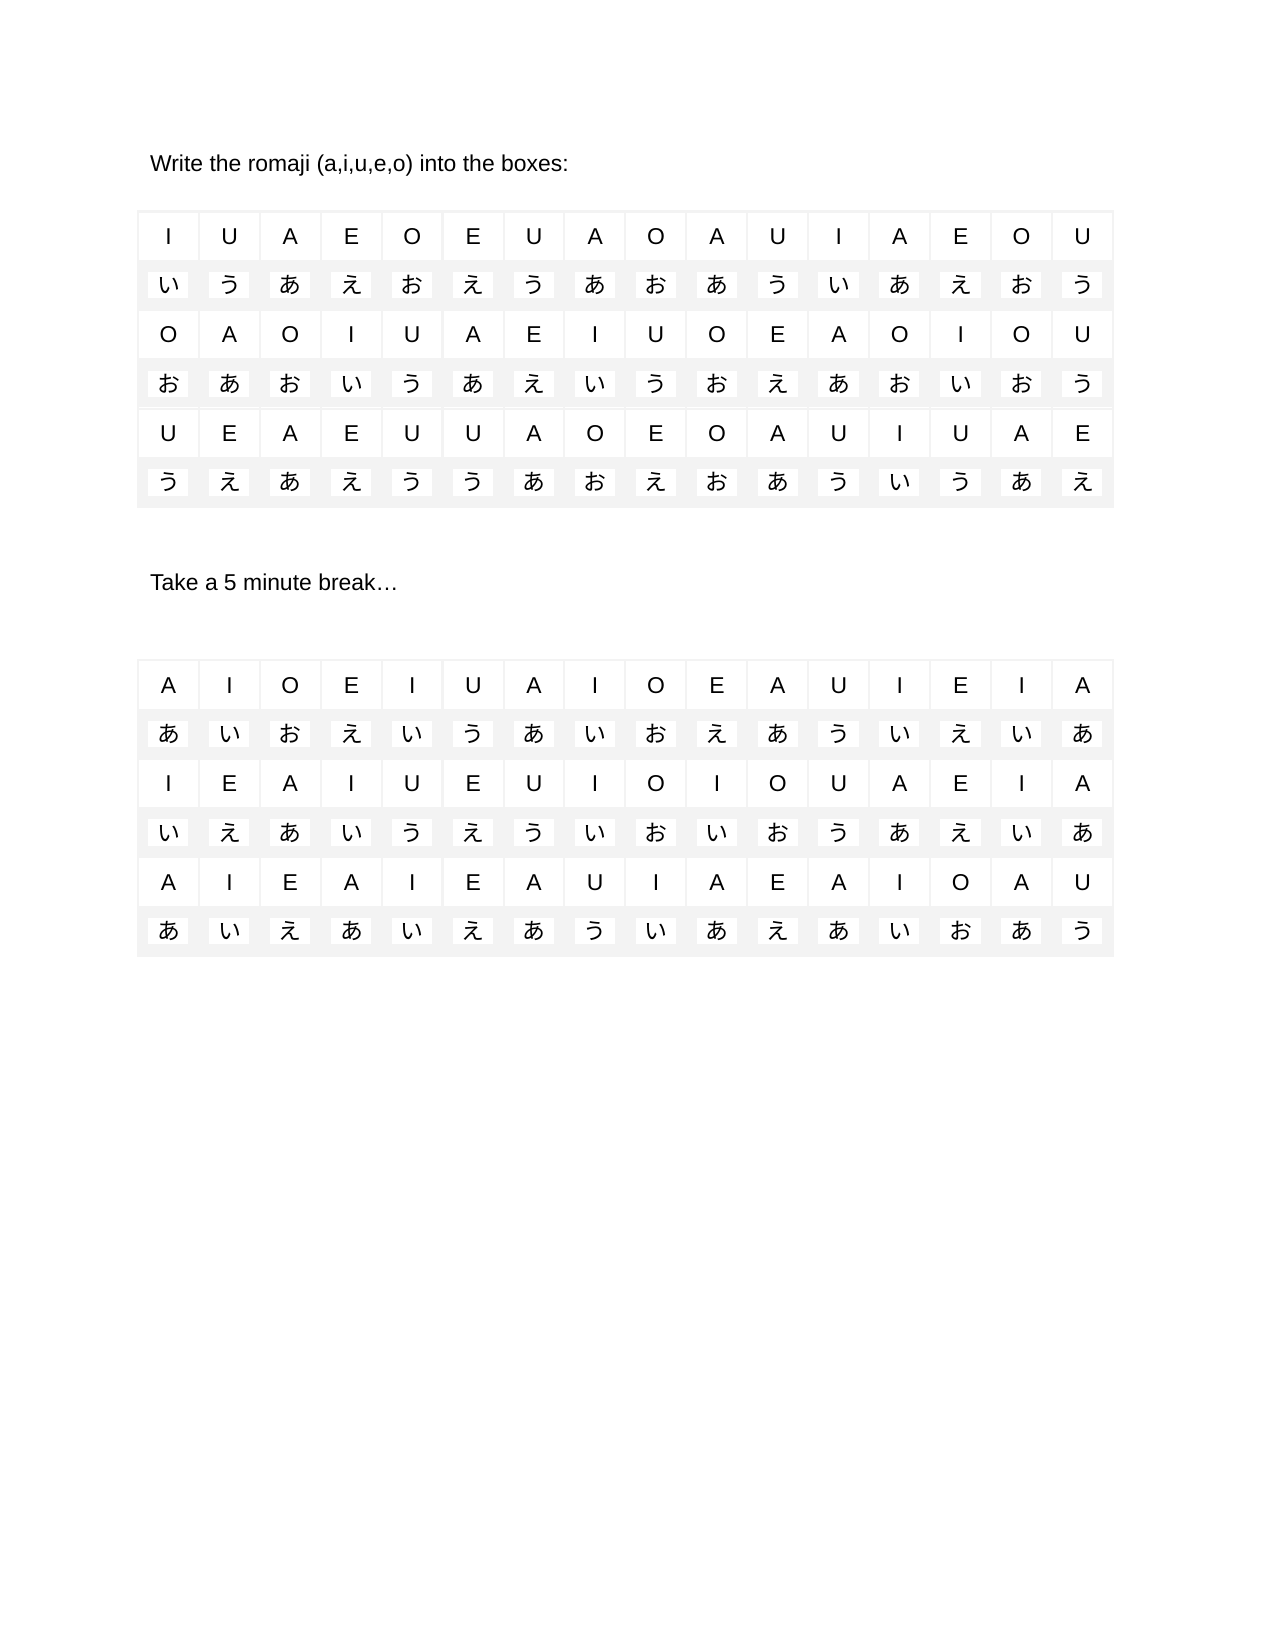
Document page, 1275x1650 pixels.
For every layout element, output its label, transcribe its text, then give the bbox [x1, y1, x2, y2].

table_header A [870, 213, 929, 260]
table_header U [200, 213, 259, 260]
table_cell U [809, 410, 868, 457]
table_cell あ [687, 262, 746, 309]
table_cell う [1053, 360, 1112, 407]
table_cell E [748, 858, 807, 906]
table_header I [139, 213, 198, 260]
table_cell I [139, 760, 198, 807]
table_cell I [870, 858, 929, 906]
table_cell い [870, 711, 929, 758]
table_cell U [931, 410, 990, 457]
table_cell あ [505, 459, 563, 506]
table_header O [992, 213, 1051, 260]
table_cell え [322, 711, 381, 758]
table_header I [992, 661, 1051, 708]
table_cell O [870, 311, 929, 358]
table_cell あ [200, 360, 259, 407]
table_cell O [687, 410, 746, 457]
table_header O [261, 661, 320, 708]
table_cell E [200, 410, 259, 457]
table_cell お [261, 711, 320, 758]
table_cell う [444, 459, 503, 506]
table_cell O [626, 760, 685, 807]
table_cell う [748, 262, 807, 309]
table_cell I [687, 760, 746, 807]
table_cell い [139, 809, 198, 856]
table_cell お [687, 459, 746, 506]
table_header I [383, 661, 441, 708]
table_cell い [322, 360, 381, 407]
table_cell え [687, 711, 746, 758]
table_cell い [383, 908, 441, 955]
table_header A [565, 213, 624, 260]
table_cell あ [1053, 809, 1112, 856]
table_cell あ [505, 908, 563, 955]
table_cell あ [505, 711, 563, 758]
table_cell U [383, 410, 441, 457]
table_cell A [992, 410, 1051, 457]
table_header U [505, 213, 563, 260]
table_cell あ [870, 262, 929, 309]
table_cell う [1053, 908, 1112, 955]
table_cell う [931, 459, 990, 506]
table_cell え [444, 262, 503, 309]
table_cell あ [687, 908, 746, 955]
table_cell お [748, 809, 807, 856]
table_cell え [505, 360, 563, 407]
table_cell お [870, 360, 929, 407]
table_cell い [626, 908, 685, 955]
table_cell お [383, 262, 441, 309]
table_cell お [992, 262, 1051, 309]
table_cell い [383, 711, 441, 758]
table_header I [200, 661, 259, 708]
table_header A [1053, 661, 1112, 708]
table_cell U [565, 858, 624, 906]
table_cell I [322, 311, 381, 358]
table_cell あ [748, 459, 807, 506]
table_cell え [322, 459, 381, 506]
table_cell う [383, 360, 441, 407]
table_cell お [687, 360, 746, 407]
table_cell い [200, 711, 259, 758]
table_cell え [626, 459, 685, 506]
table_cell え [444, 809, 503, 856]
table_cell A [992, 858, 1051, 906]
table_cell A [505, 410, 563, 457]
table_header E [322, 661, 381, 708]
table_cell え [931, 809, 990, 856]
table_cell う [809, 809, 868, 856]
table_cell え [322, 262, 381, 309]
table_cell A [809, 311, 868, 358]
table_cell う [444, 711, 503, 758]
table_cell う [626, 360, 685, 407]
table_header O [626, 661, 685, 708]
table_cell う [200, 262, 259, 309]
table_cell U [505, 760, 563, 807]
table_cell A [139, 858, 198, 906]
table_cell A [261, 760, 320, 807]
table_cell O [931, 858, 990, 906]
table_cell I [200, 858, 259, 906]
table_cell え [748, 360, 807, 407]
table_header I [565, 661, 624, 708]
text Take a 5 minute break… [150, 568, 1125, 595]
table_header U [809, 661, 868, 708]
table_cell U [1053, 311, 1112, 358]
table_cell I [565, 311, 624, 358]
table_cell お [139, 360, 198, 407]
table_cell A [200, 311, 259, 358]
table_cell I [870, 410, 929, 457]
table_cell い [992, 711, 1051, 758]
table_header E [444, 213, 503, 260]
table_cell U [383, 760, 441, 807]
table_cell あ [870, 809, 929, 856]
text Write the romaji (a,i,u,e,o) into the boxes: [150, 150, 1125, 176]
table_cell お [626, 711, 685, 758]
table_cell お [626, 809, 685, 856]
table_cell I [992, 760, 1051, 807]
table_cell い [322, 809, 381, 856]
table_cell O [687, 311, 746, 358]
table_cell あ [261, 459, 320, 506]
table_cell A [444, 311, 503, 358]
table_cell う [505, 809, 563, 856]
table_cell お [931, 908, 990, 955]
table_cell E [626, 410, 685, 457]
table_cell あ [139, 908, 198, 955]
table_cell う [383, 809, 441, 856]
table_cell う [809, 459, 868, 506]
table_cell A [505, 858, 563, 906]
table_cell あ [992, 459, 1051, 506]
table_cell い [139, 262, 198, 309]
table_cell い [809, 262, 868, 309]
table_cell い [565, 360, 624, 407]
table_cell あ [565, 262, 624, 309]
table_header E [931, 213, 990, 260]
table_header E [687, 661, 746, 708]
table_cell え [444, 908, 503, 955]
table_cell U [444, 410, 503, 457]
table_cell い [870, 459, 929, 506]
table_cell A [748, 410, 807, 457]
table_cell E [444, 760, 503, 807]
table_cell い [687, 809, 746, 856]
table_header A [748, 661, 807, 708]
table_cell い [992, 809, 1051, 856]
table_cell A [261, 410, 320, 457]
table_cell I [383, 858, 441, 906]
table_cell U [383, 311, 441, 358]
table_header A [139, 661, 198, 708]
table_cell A [870, 760, 929, 807]
table_cell I [322, 760, 381, 807]
table_cell A [809, 858, 868, 906]
table_cell あ [992, 908, 1051, 955]
table_cell E [200, 760, 259, 807]
table_cell え [200, 809, 259, 856]
table_cell あ [444, 360, 503, 407]
table_header O [383, 213, 441, 260]
table_cell A [1053, 760, 1112, 807]
table_cell O [139, 311, 198, 358]
table_cell え [1053, 459, 1112, 506]
table_cell E [505, 311, 563, 358]
table_cell A [687, 858, 746, 906]
table_cell い [200, 908, 259, 955]
table_cell い [870, 908, 929, 955]
table_cell E [748, 311, 807, 358]
table_cell I [931, 311, 990, 358]
table_cell い [931, 360, 990, 407]
table_cell え [748, 908, 807, 955]
table_cell あ [748, 711, 807, 758]
table_cell あ [809, 360, 868, 407]
table_cell O [992, 311, 1051, 358]
table_cell あ [139, 711, 198, 758]
table_cell え [200, 459, 259, 506]
table_cell え [261, 908, 320, 955]
table_cell お [261, 360, 320, 407]
table_header U [444, 661, 503, 708]
table_cell O [261, 311, 320, 358]
table_cell あ [261, 262, 320, 309]
table_cell い [565, 711, 624, 758]
table_header I [870, 661, 929, 708]
table_cell お [565, 459, 624, 506]
table_cell O [565, 410, 624, 457]
table_cell う [383, 459, 441, 506]
table_cell う [139, 459, 198, 506]
table_cell お [992, 360, 1051, 407]
table_header U [748, 213, 807, 260]
table_cell A [322, 858, 381, 906]
table_cell え [931, 711, 990, 758]
table_cell E [261, 858, 320, 906]
table_cell い [565, 809, 624, 856]
table_cell U [626, 311, 685, 358]
table_cell う [505, 262, 563, 309]
table_header E [931, 661, 990, 708]
table_header U [1053, 213, 1112, 260]
table_cell E [444, 858, 503, 906]
table_cell う [809, 711, 868, 758]
table_cell E [322, 410, 381, 457]
table_header A [687, 213, 746, 260]
table_header E [322, 213, 381, 260]
table_cell あ [1053, 711, 1112, 758]
table_cell U [139, 410, 198, 457]
table_header A [261, 213, 320, 260]
table_cell う [565, 908, 624, 955]
table_cell う [1053, 262, 1112, 309]
table_cell I [565, 760, 624, 807]
table_cell E [931, 760, 990, 807]
table_cell あ [322, 908, 381, 955]
table_cell あ [809, 908, 868, 955]
table_cell O [748, 760, 807, 807]
table_cell え [931, 262, 990, 309]
table_cell お [626, 262, 685, 309]
table_cell I [626, 858, 685, 906]
table_cell E [1053, 410, 1112, 457]
table_cell U [1053, 858, 1112, 906]
table_cell U [809, 760, 868, 807]
table_header A [505, 661, 563, 708]
table_header I [809, 213, 868, 260]
table_cell あ [261, 809, 320, 856]
table_header O [626, 213, 685, 260]
